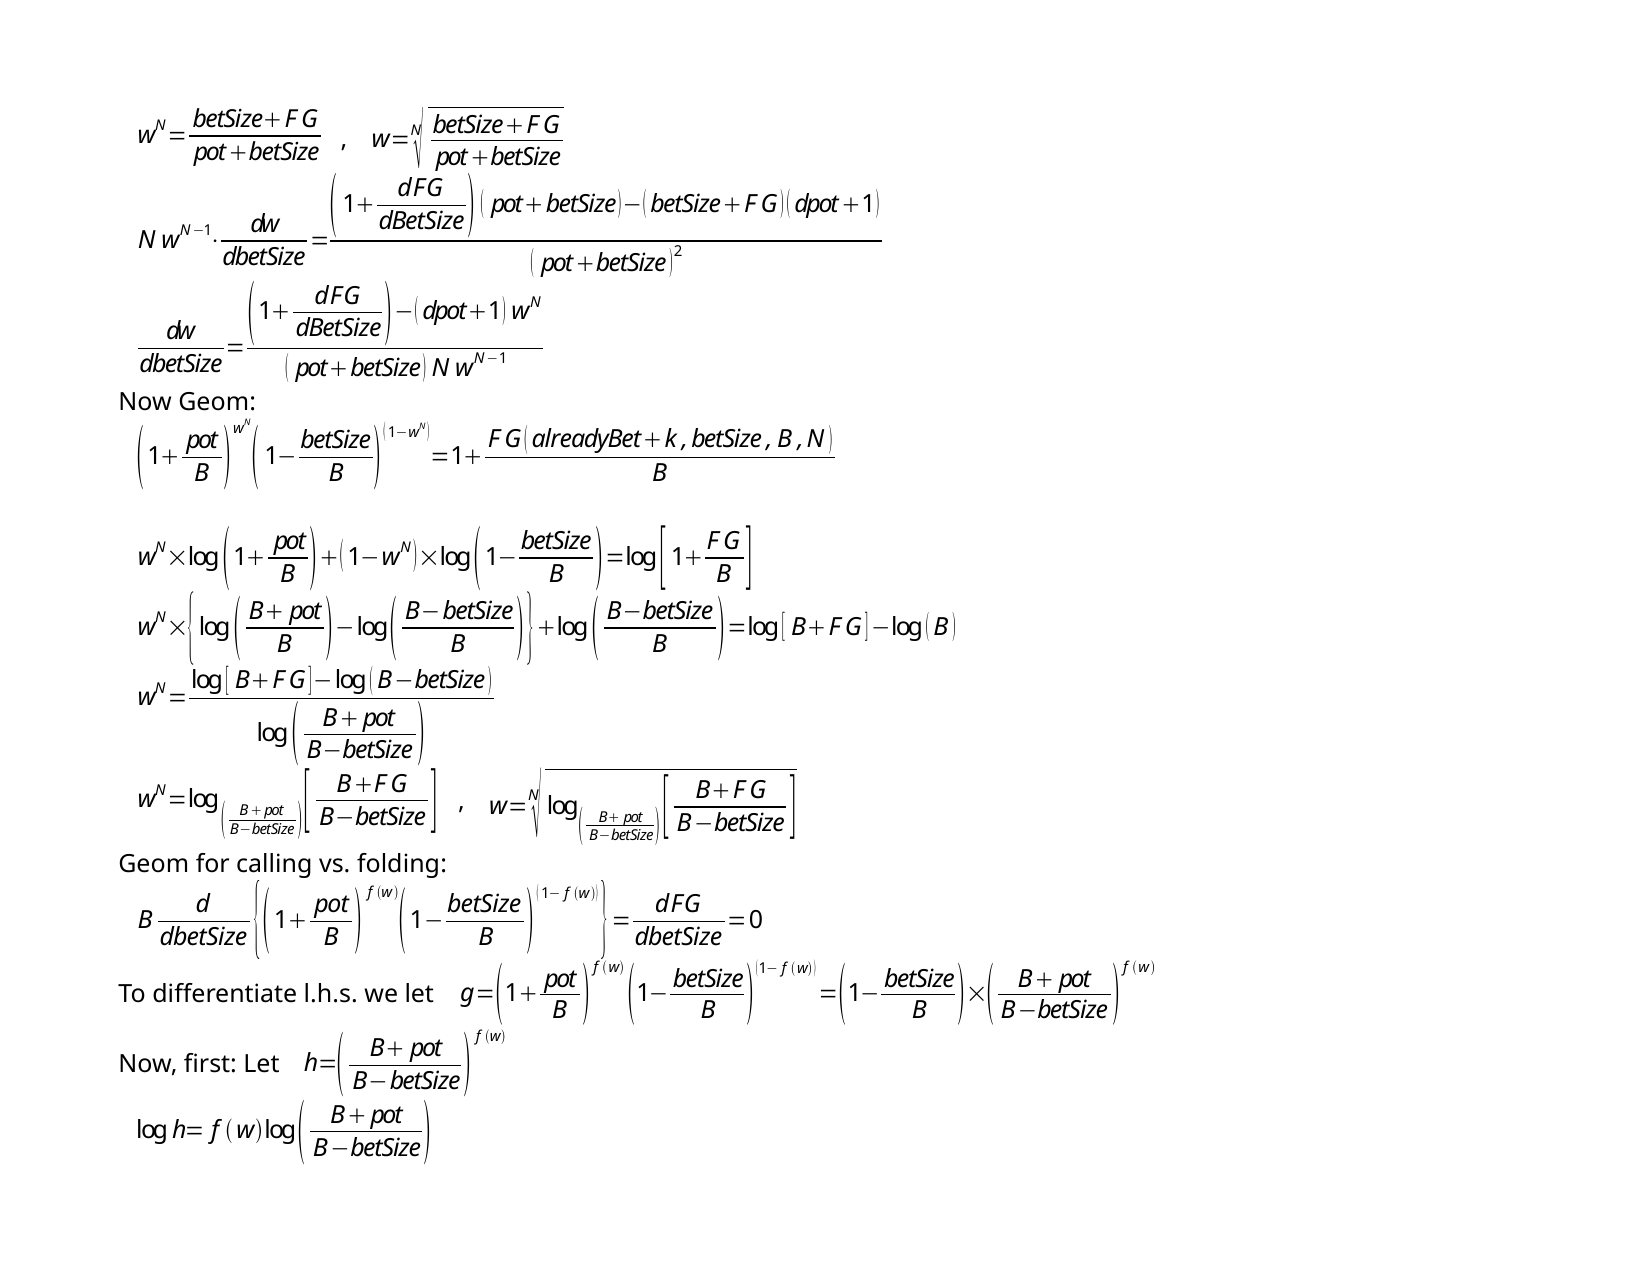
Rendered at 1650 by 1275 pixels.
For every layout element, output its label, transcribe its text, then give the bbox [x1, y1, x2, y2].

text Geom for calling vs. folding: [118, 846, 1532, 880]
text Now, first: Let [118, 1027, 1532, 1098]
text , [118, 106, 1532, 172]
text To differentiate l.h.s. we let [118, 958, 1532, 1027]
text , [118, 767, 1532, 846]
text Now Geom: [118, 383, 1532, 417]
